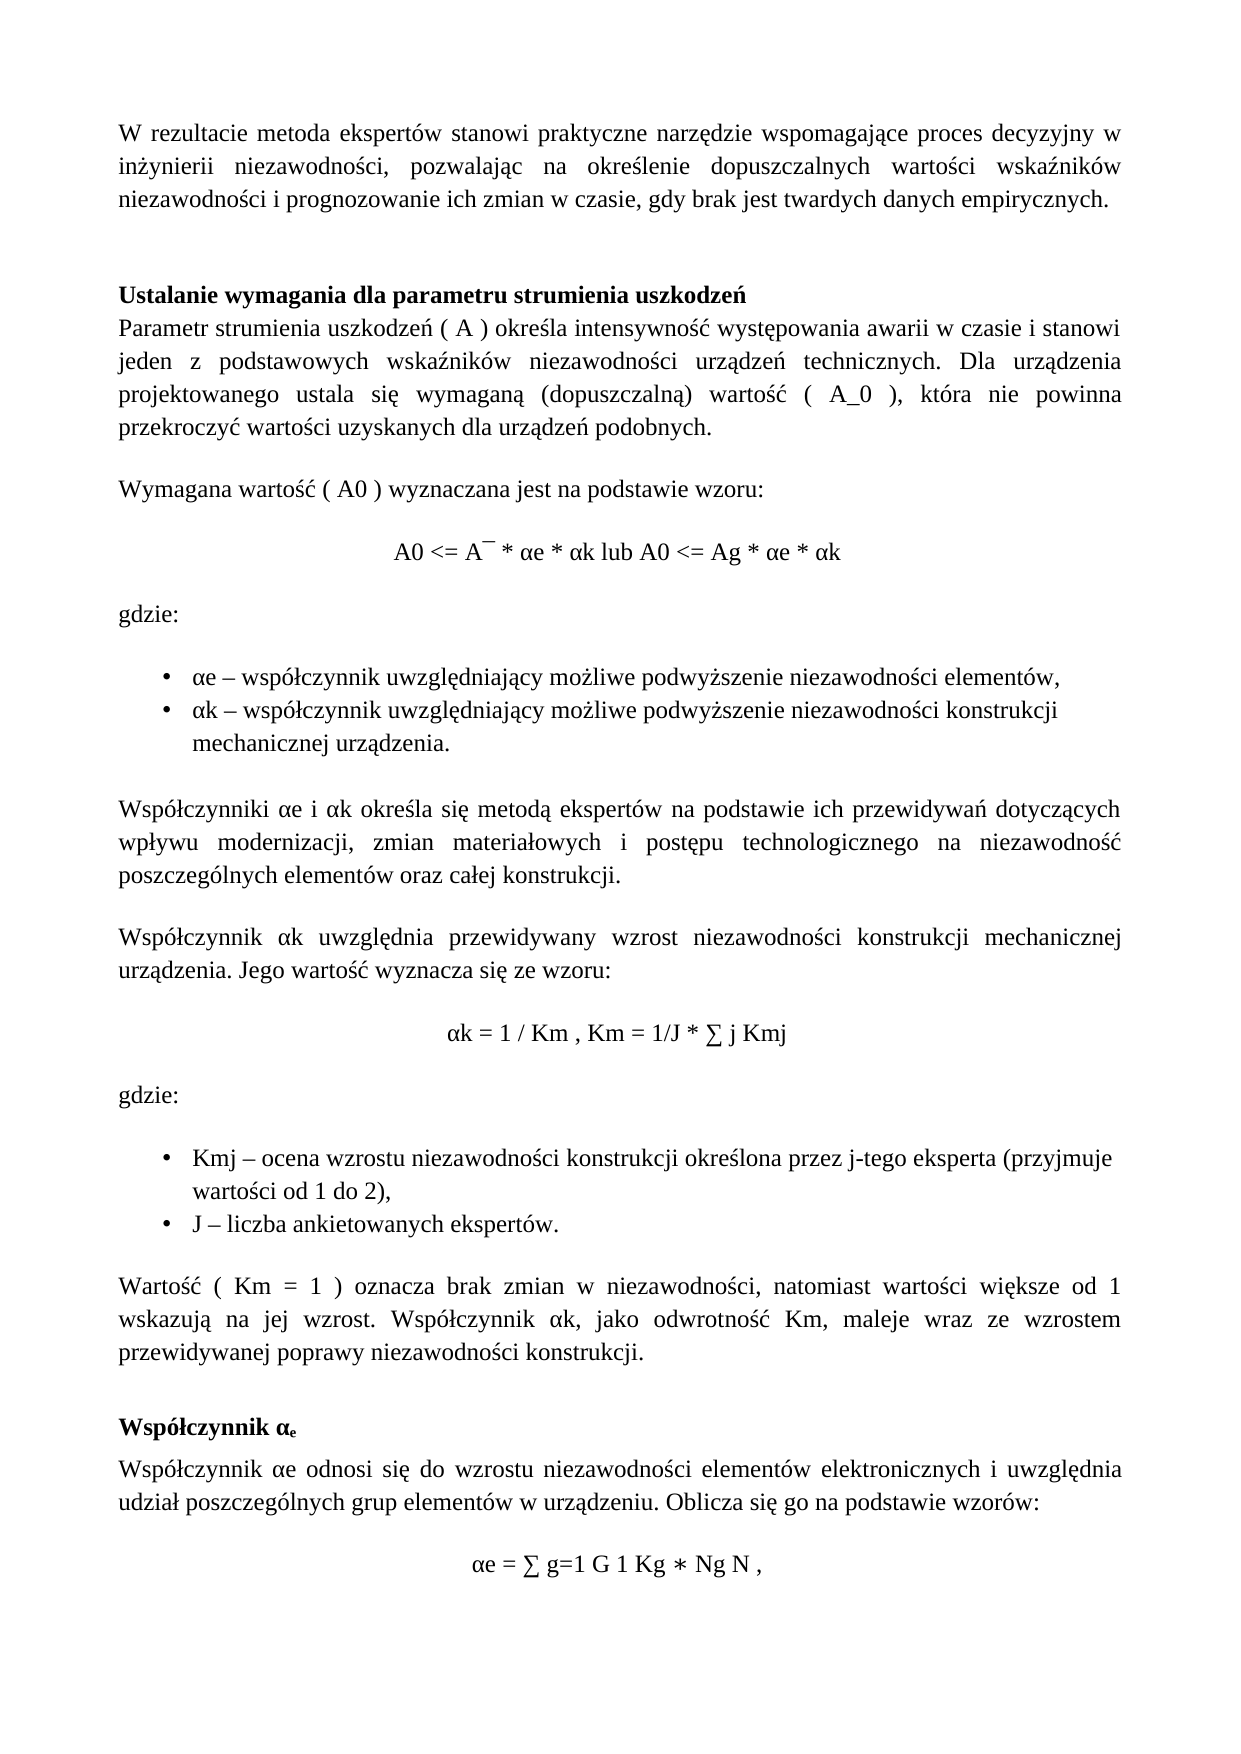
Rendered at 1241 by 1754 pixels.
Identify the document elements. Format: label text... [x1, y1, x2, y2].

list Kmj – ocena wzrostu niezawodności konstrukcji określona przez j-tego eksperta (przyjmuje wartości od 1 do 2), [162, 1143, 1122, 1205]
text W rezultacie metoda ekspertów stanowi praktyczne narzędzie wspomagające proces decyzyjny w inżynierii niezawodności, pozwalając na określenie dopuszczalnych wartości wskaźników niezawodności i prognozowanie ich zmian w czasie, gdy brak jest twardych danych empirycznych. [118, 118, 1122, 213]
text Współczynnik αk uwzględnia przewidywany wzrost niezawodności konstrukcji mechanicznej urządzenia. Jego wartość wyznacza się ze wzoru: [118, 922, 1122, 984]
text αe = ∑ g=1 G 1 Kg ∗ Ng N , [118, 1549, 1122, 1578]
text Wymagana wartość ( A0 ) wyznaczana jest na podstawie wzoru: [118, 474, 1122, 503]
list J – liczba ankietowanych ekspertów. [162, 1209, 1122, 1238]
text Wartość ( Km = 1 ) oznacza brak zmian w niezawodności, natomiast wartości większe od 1 wskazują na jej wzrost. Współczynnik αk, jako odwrotność Km, maleje wraz ze wzrostem przewidywanej poprawy niezawodności konstrukcji. [118, 1271, 1122, 1366]
subtitle Współczynnik αₑ [118, 1412, 1122, 1441]
text αk = 1 / Km , Km = 1/J * ∑ j Kmj [118, 1018, 1122, 1047]
text gdzie: [118, 599, 1122, 628]
text Współczynnik αe odnosi się do wzrostu niezawodności elementów elektronicznych i uwzględnia udział poszczególnych grup elementów w urządzeniu. Oblicza się go na podstawie wzorów: [118, 1454, 1122, 1516]
text Parametr strumienia uszkodzeń ( A ) określa intensywność występowania awarii w czasie i stanowi jeden z podstawowych wskaźników niezawodności urządzeń technicznych. Dla urządzenia projektowanego ustala się wymaganą (dopuszczalną) wartość ( A_0 ), która nie powinna przekroczyć wartości uzyskanych dla urządzeń podobnych. [118, 313, 1122, 441]
text Ustalanie wymagania dla parametru strumienia uszkodzeń [118, 280, 1122, 308]
text gdzie: [118, 1080, 1122, 1109]
list αe – współczynnik uwzględniający możliwe podwyższenie niezawodności elementów, [162, 662, 1122, 691]
text A0 <= A¯ * αe * αk lub A0 <= Ag * αe * αk [118, 537, 1122, 566]
text Współczynniki αe i αk określa się metodą ekspertów na podstawie ich przewidywań dotyczących wpływu modernizacji, zmian materiałowych i postępu technologicznego na niezawodność poszczególnych elementów oraz całej konstrukcji. [118, 794, 1122, 889]
list αk – współczynnik uwzględniający możliwe podwyższenie niezawodności konstrukcji mechanicznej urządzenia. [162, 695, 1122, 757]
